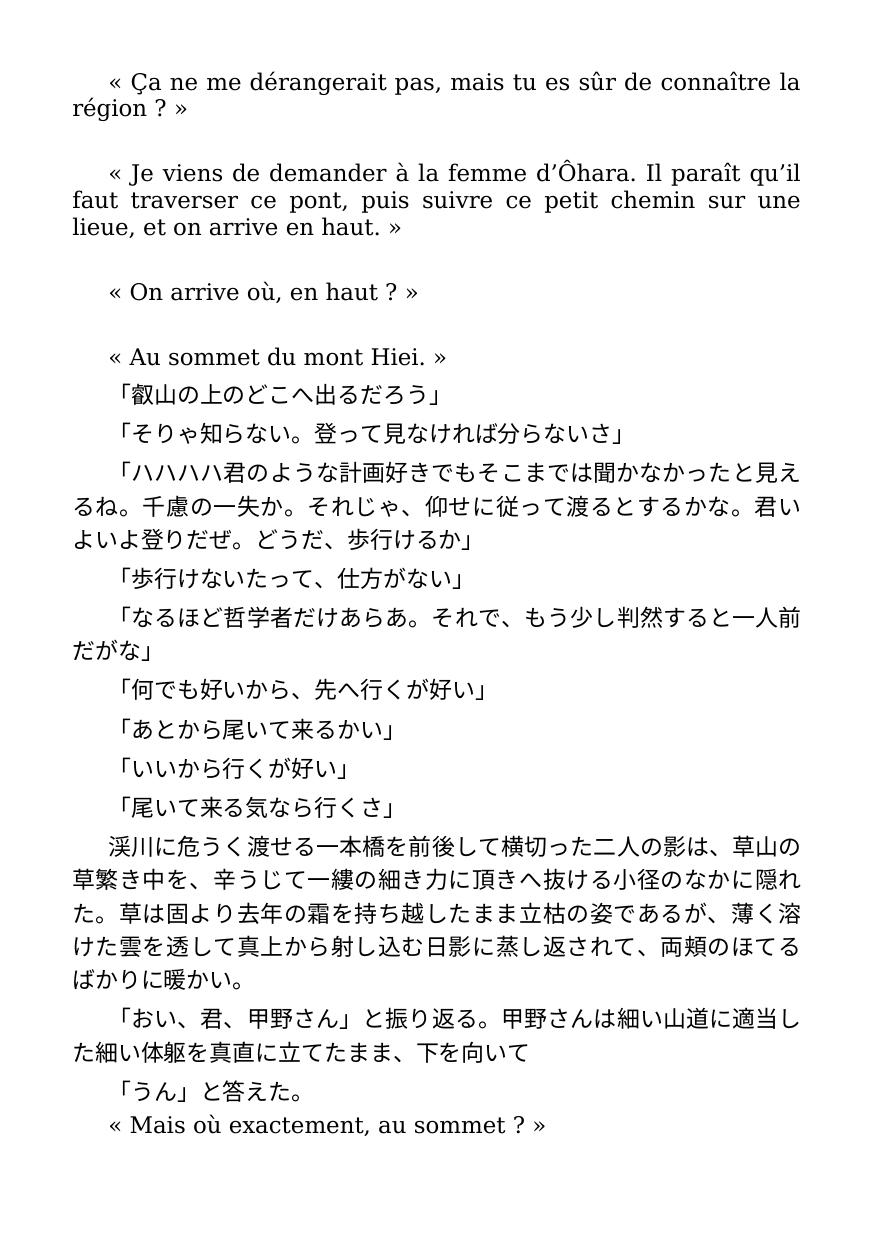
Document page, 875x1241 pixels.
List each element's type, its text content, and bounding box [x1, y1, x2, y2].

text 「おい、君、甲野さん」と振り返る。甲野さんは細い山道に適当した細い体躯を真直に立てたまま、下を向いて [72, 1001, 802, 1068]
text 「歩行けないたって、仕方がない」 [72, 561, 802, 594]
text 「ハハハハ君のような計画好きでもそこまでは聞かなかったと見えるね。千慮の一失か。それじゃ、仰せに従って渡るとするかな。君いよいよ登りだぜ。どうだ、歩行けるか」 [72, 455, 802, 555]
text « Au sommet du mont Hiei. » [72, 344, 802, 371]
text « Mais où exactement, au sommet ? » [72, 1113, 802, 1139]
text 渓川に危うく渡せる一本橋を前後して横切った二人の影は、草山の草繁き中を、辛うじて一縷の細き力に頂きへ抜ける小径のなかに隠れた。草は固より去年の霜を持ち越したまま立枯の姿であるが、薄く溶けた雲を透して真上から射し込む日影に蒸し返されて、両頬のほてるばかりに暖かい。 [72, 829, 802, 995]
text « Ça ne me dérangerait pas, mais tu es sûr de connaître la région ? » [72, 69, 802, 122]
text 「何でも好いから、先へ行くが好い」 [72, 672, 802, 706]
text « On arrive où, en haut ? » [72, 279, 802, 306]
text 「うん」と答えた。 [72, 1073, 802, 1107]
text 「あとから尾いて来るかい」 [72, 712, 802, 745]
text 「なるほど哲学者だけあらあ。それで、もう少し判然すると一人前だがな」 [72, 600, 802, 666]
text 「叡山の上のどこへ出るだろう」 [72, 377, 802, 410]
text « Je viens de demander à la femme d’Ôhara. Il paraît qu’il faut traverser ce pont, puis suivre ce petit chemin sur une lieue, et on arrive en haut. » [72, 161, 802, 241]
text 「尾いて来る気なら行くさ」 [72, 790, 802, 823]
text 「いいから行くが好い」 [72, 751, 802, 784]
text 「そりゃ知らない。登って見なければ分らないさ」 [72, 416, 802, 449]
